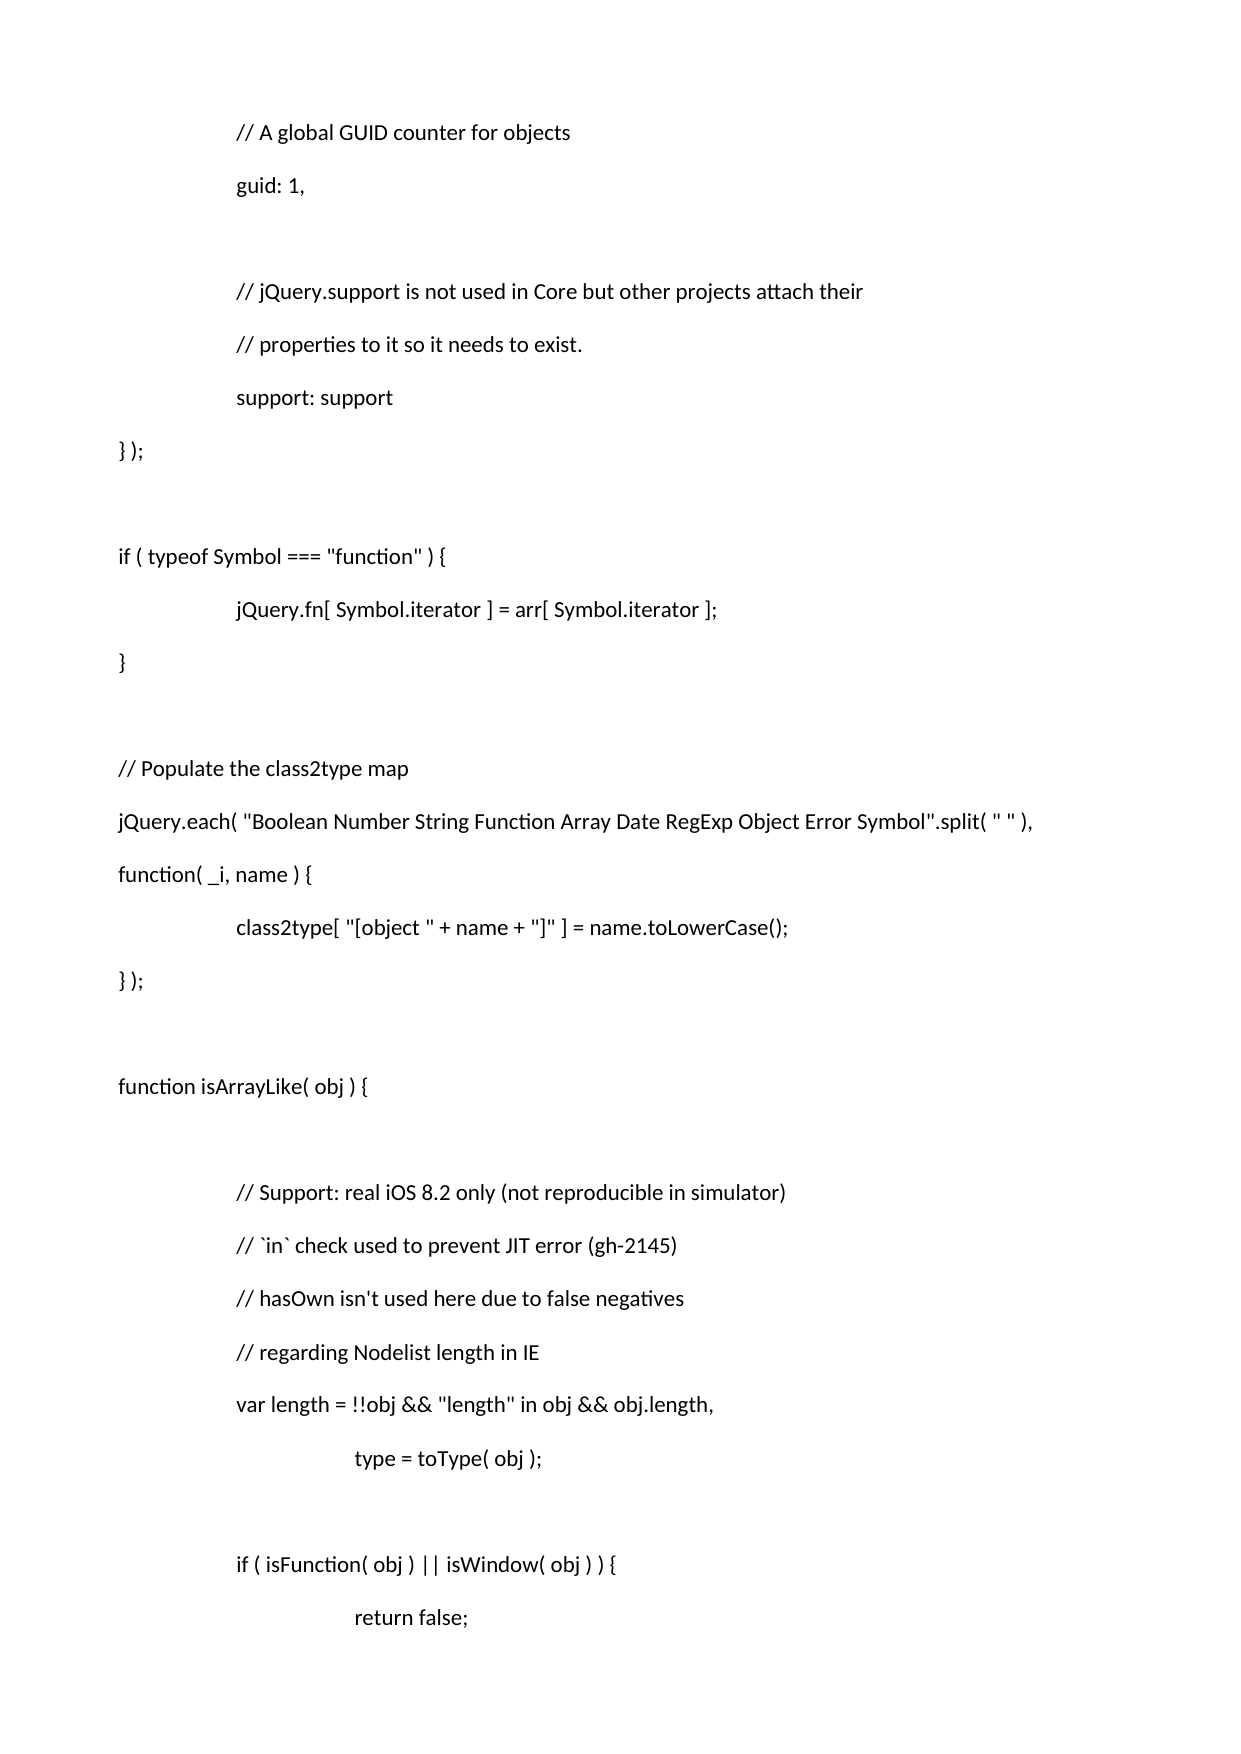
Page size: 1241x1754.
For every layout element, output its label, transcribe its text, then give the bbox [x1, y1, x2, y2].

text // regarding Nodelist length in IE [118, 1338, 1122, 1366]
text // hasOwn isn't used here due to false negatives [118, 1284, 1122, 1313]
text } ); [118, 436, 1122, 464]
text // `in` check used to prevent JIT error (gh-2145) [118, 1232, 1122, 1259]
text guid: 1, [118, 171, 1122, 199]
text type = toType( obj ); [118, 1444, 1122, 1472]
text // Support: real iOS 8.2 only (not reproducible in simulator) [118, 1178, 1122, 1207]
text if ( typeof Symbol === "function" ) { [118, 542, 1122, 570]
text return false; [118, 1603, 1122, 1631]
text // Populate the class2type map [118, 754, 1122, 782]
text class2type[ "[object " + name + "]" ] = name.toLowerCase(); [118, 913, 1122, 941]
text var length = !!obj && "length" in obj && obj.length, [118, 1391, 1122, 1419]
text } [118, 648, 1122, 676]
text } ); [118, 966, 1122, 994]
text support: support [118, 383, 1122, 411]
text // jQuery.support is not used in Core but other projects attach their [118, 277, 1122, 305]
text // A global GUID counter for objects [118, 118, 1122, 146]
text // properties to it so it needs to exist. [118, 330, 1122, 358]
text jQuery.fn[ Symbol.iterator ] = arr[ Symbol.iterator ]; [118, 595, 1122, 623]
text function isArrayLike( obj ) { [118, 1072, 1122, 1101]
text if ( isFunction( obj ) || isWindow( obj ) ) { [118, 1550, 1122, 1578]
text jQuery.each( "Boolean Number String Function Array Date RegExp Object Error Symbol".split( " " ), [118, 807, 1122, 835]
text function( _i, name ) { [118, 860, 1122, 888]
